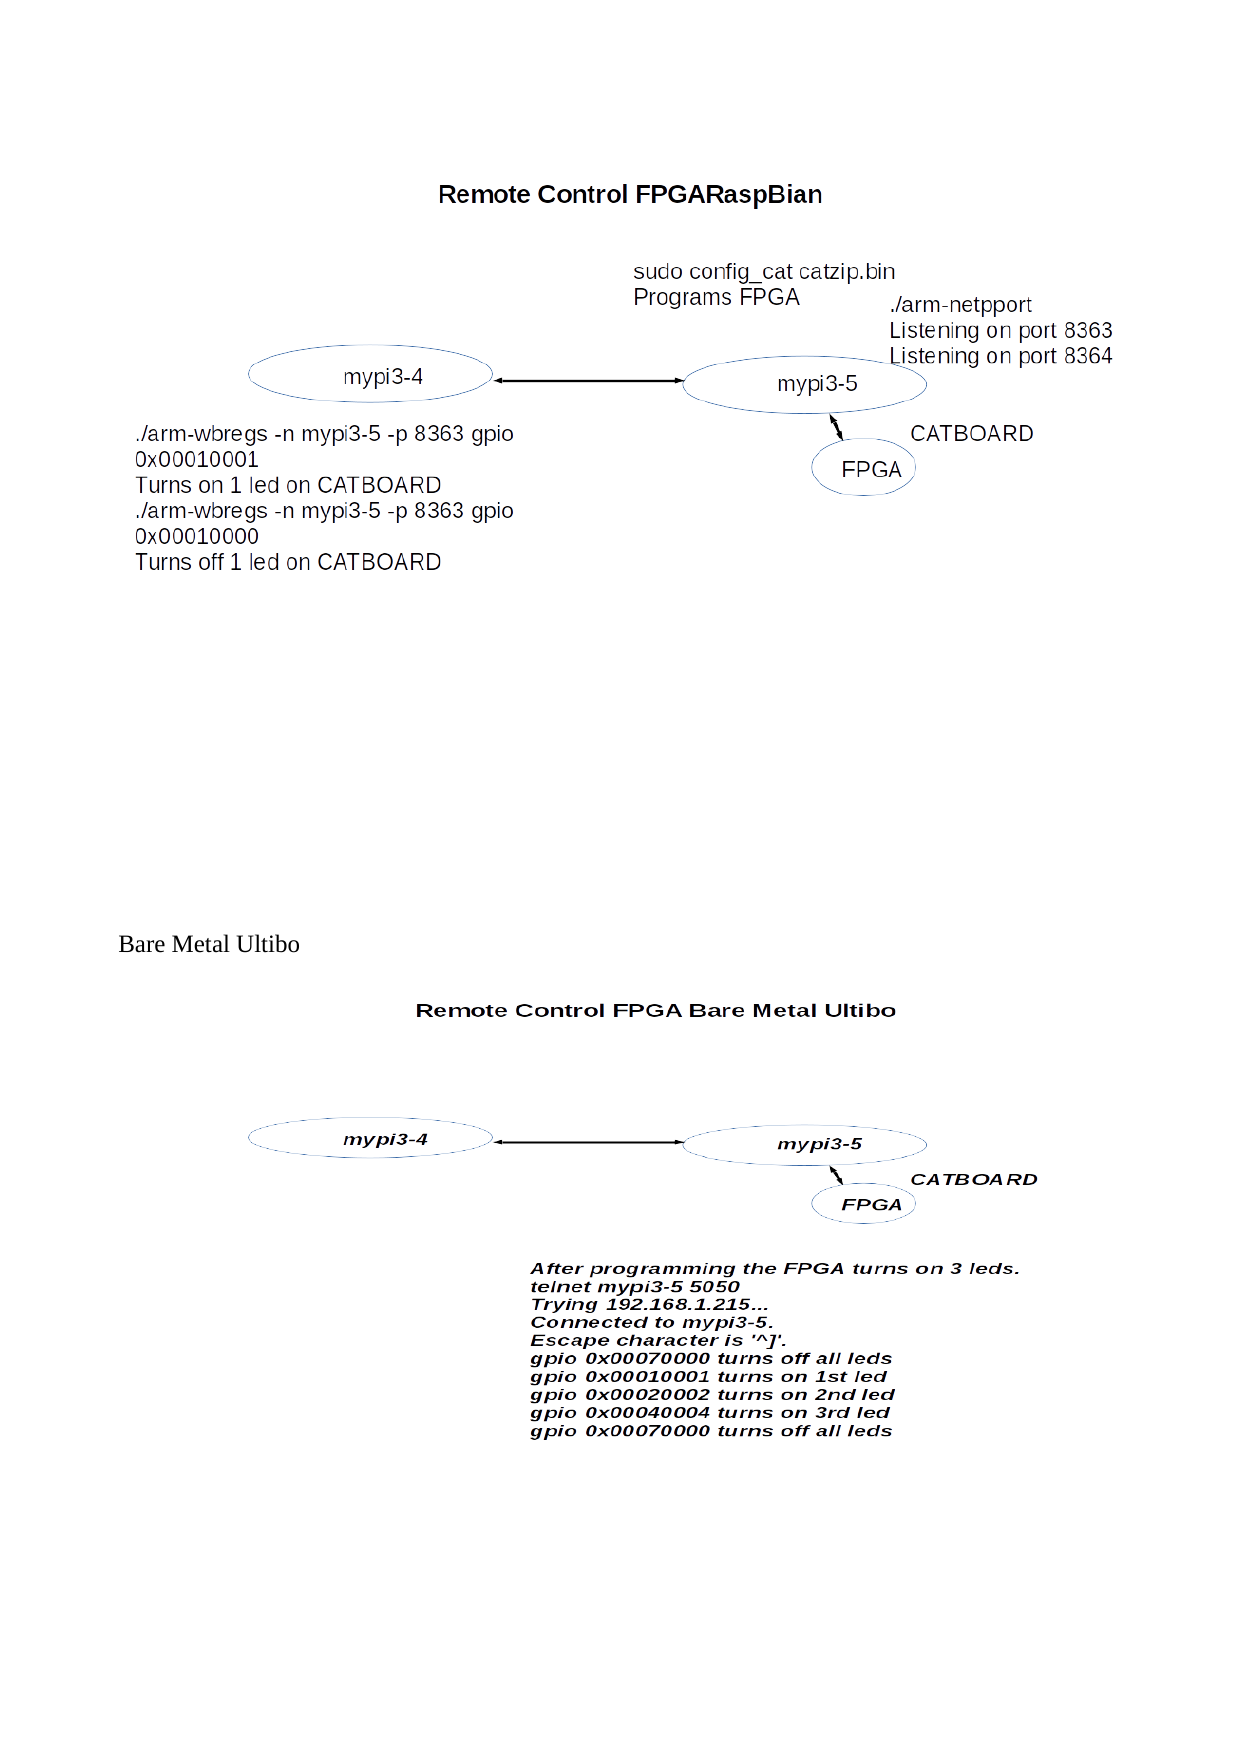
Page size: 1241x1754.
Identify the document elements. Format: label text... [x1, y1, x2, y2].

picture [118, 957, 1123, 1489]
picture [118, 118, 1123, 872]
text Bare Metal Ultibo [118, 929, 1122, 957]
